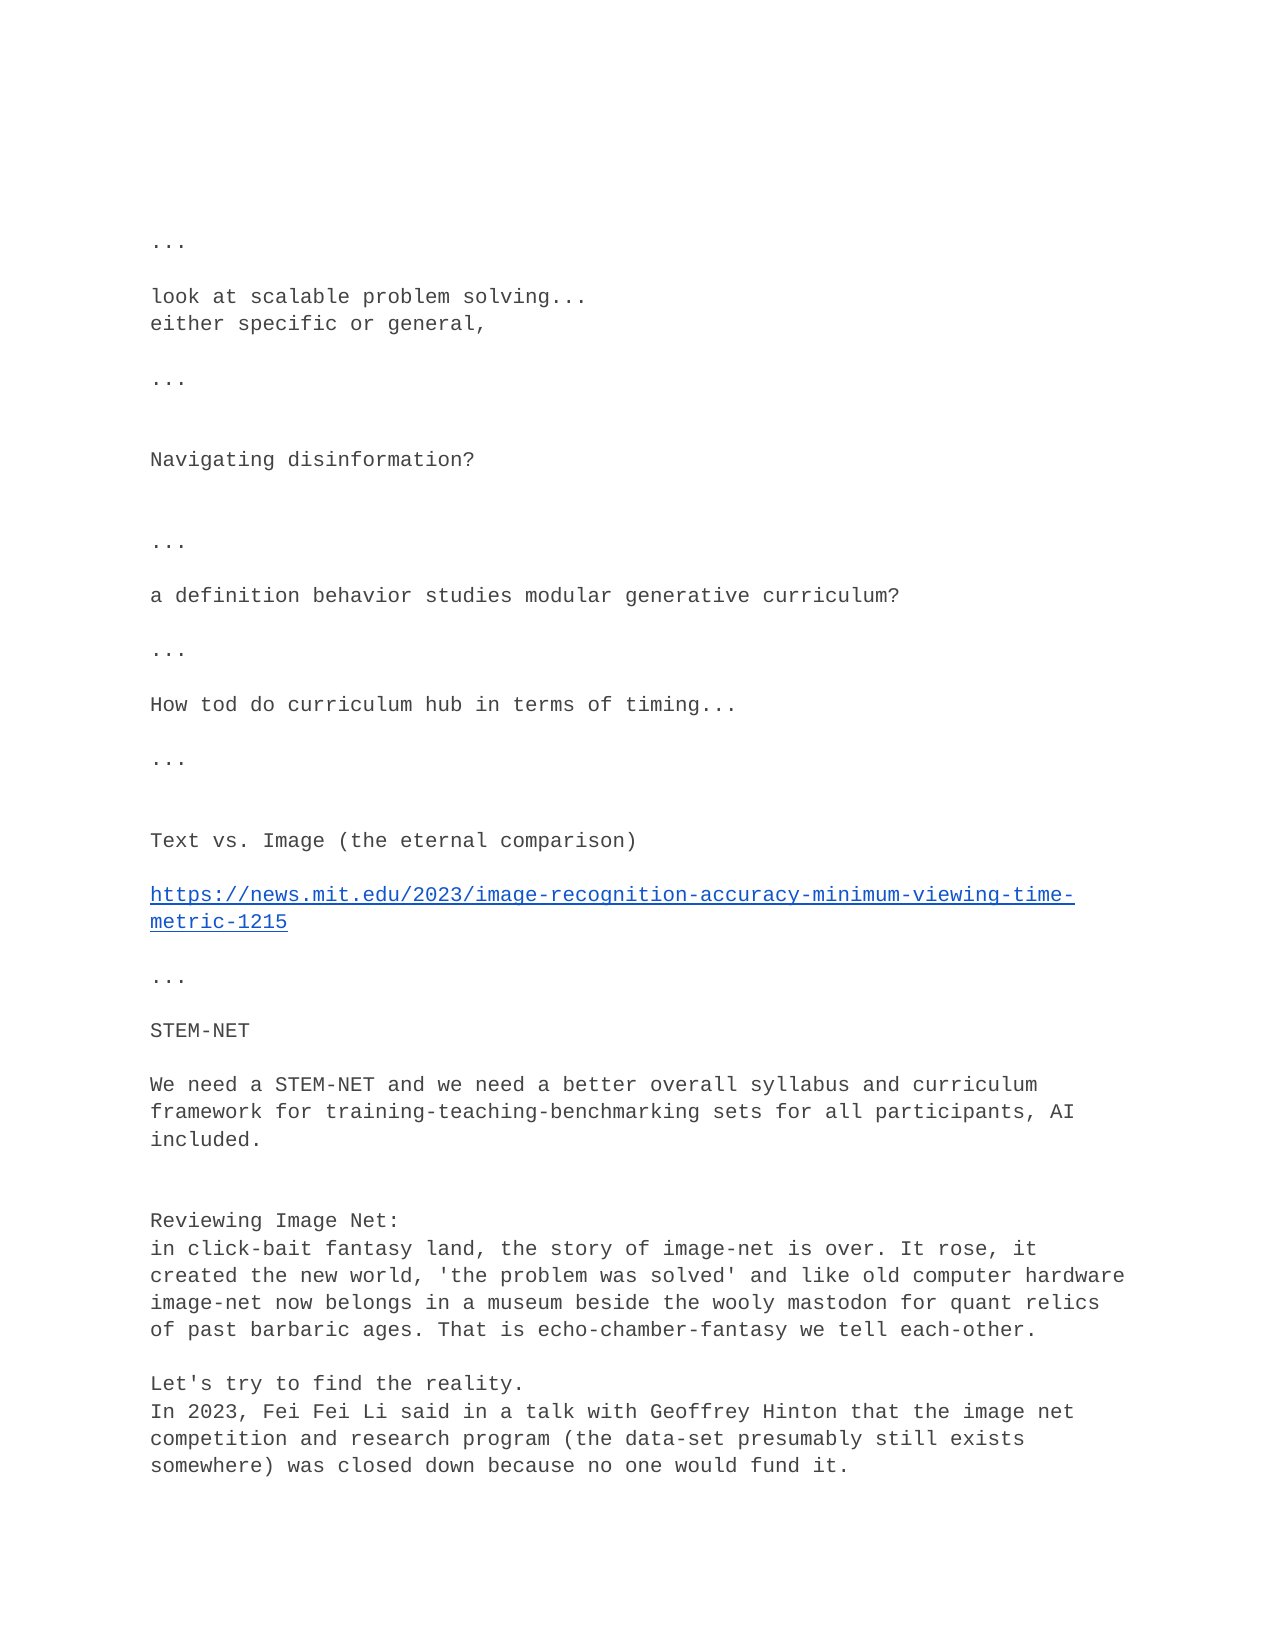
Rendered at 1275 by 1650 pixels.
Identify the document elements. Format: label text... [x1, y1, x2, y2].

text How tod do curriculum hub in terms of timing... [150, 694, 1125, 717]
text ... [150, 748, 1125, 772]
text https://news.mit.edu/2023/image-recognition-accuracy-minimum-viewing-time-metric-1215 [150, 884, 1125, 935]
text ... [150, 367, 1125, 391]
text In 2023, Fei Fei Li said in a talk with Geoffrey Hinton that the image net competition and research program (the data-set presumably still exists somewhere) was closed down because no one would fund it. [150, 1401, 1125, 1479]
text Text vs. Image (the eternal comparison) [150, 830, 1125, 853]
text a definition behavior studies modular generative curriculum? [150, 585, 1125, 609]
text STEM-NET [150, 1020, 1125, 1044]
text look at scalable problem solving... [150, 286, 1125, 309]
text ... [150, 531, 1125, 554]
text ... [150, 639, 1125, 663]
text Let's try to find the reality. [150, 1373, 1125, 1397]
text Reviewing Image Net: [150, 1210, 1125, 1234]
text ... [150, 966, 1125, 989]
text either specific or general, [150, 313, 1125, 337]
text We need a STEM-NET and we need a better overall syllabus and curriculum framework for training-teaching-benchmarking sets for all participants, AI included. [150, 1074, 1125, 1152]
text Navigating disinformation? [150, 449, 1125, 473]
text ... [150, 232, 1125, 255]
text in click-bait fantasy land, the story of image-net is over. It rose, it created the new world, 'the problem was solved' and like old computer hardware image-net now belongs in a museum beside the wooly mastodon for quant relics of past barbaric ages. That is echo-chamber-fantasy we tell each-other. [150, 1237, 1125, 1343]
